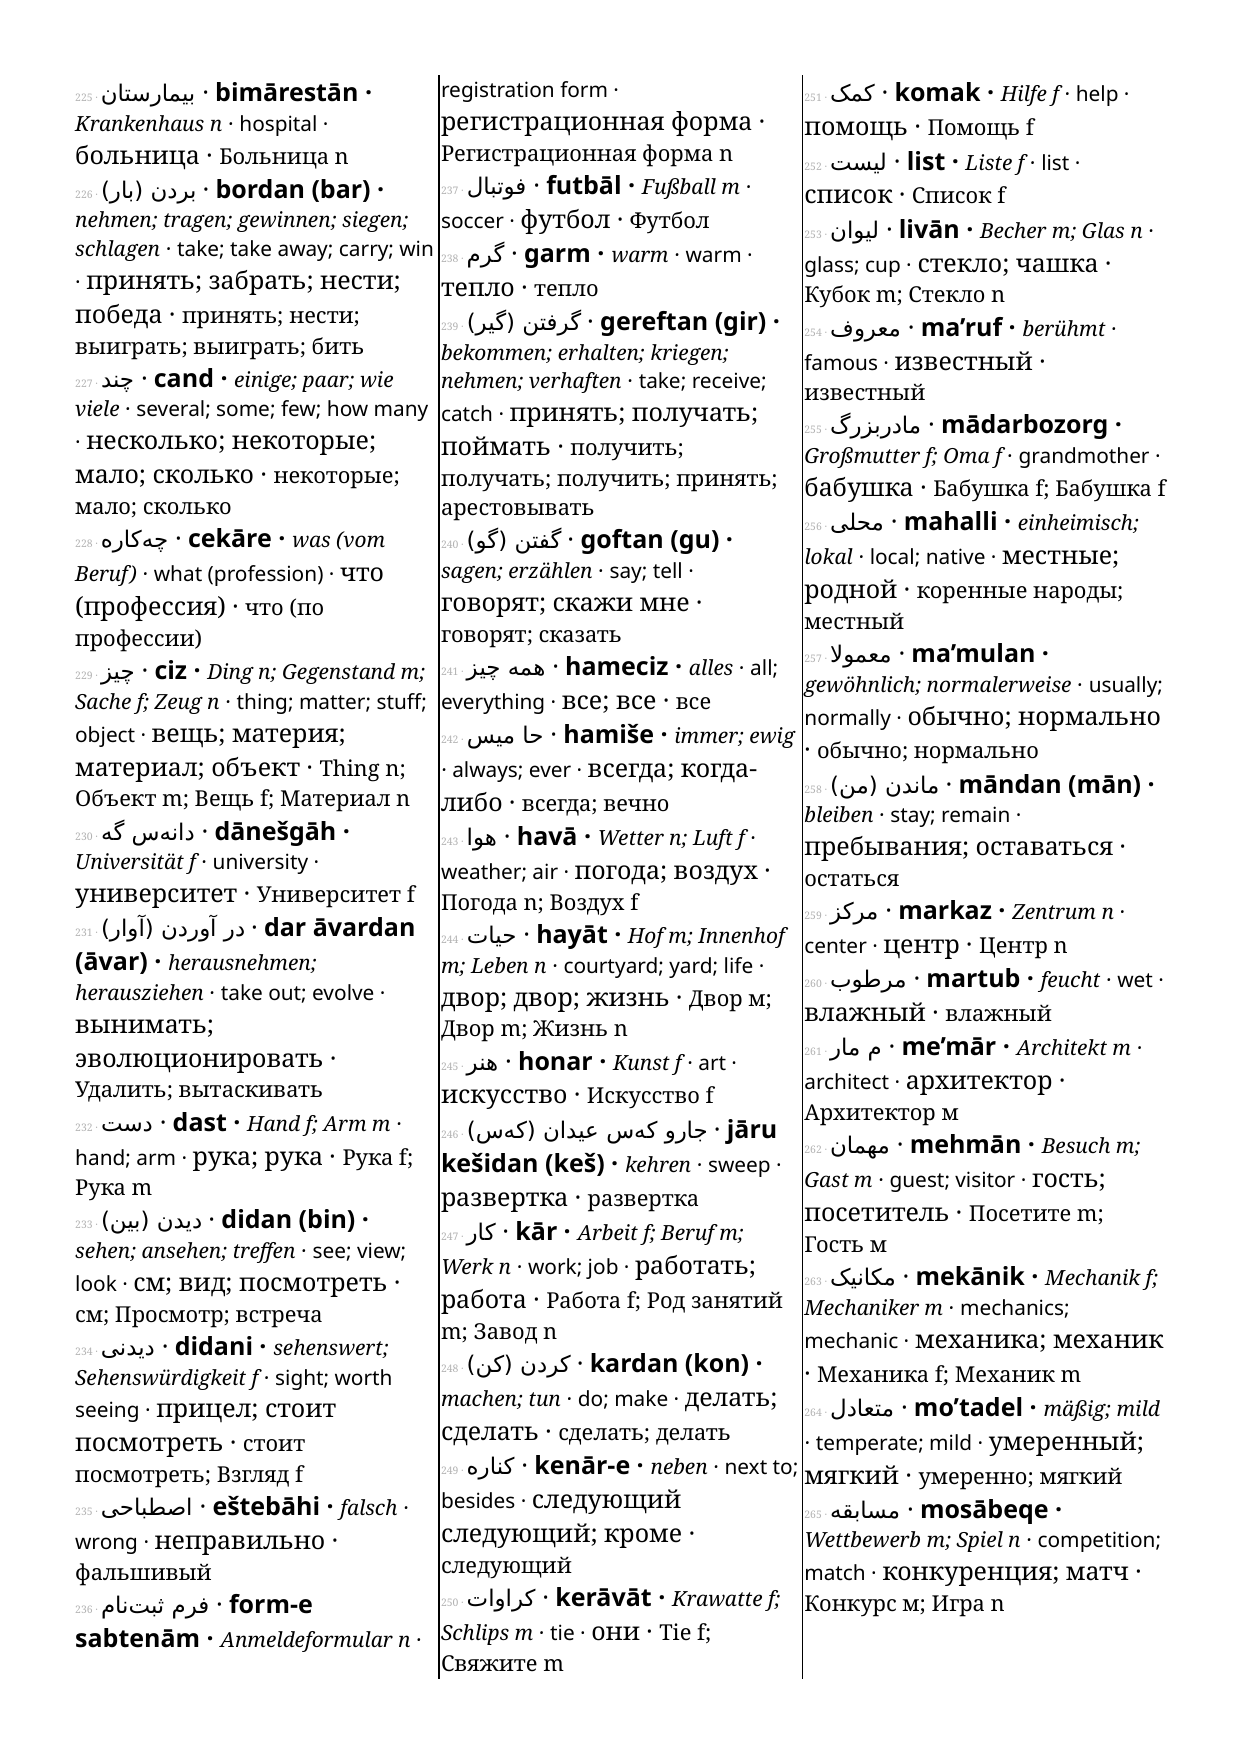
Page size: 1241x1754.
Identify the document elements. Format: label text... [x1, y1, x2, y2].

text 264 · متعادل · mo’tadel · mäßig; mild · temperate; mild · умеренный; мягкий · умеренно; мягкий [804, 1389, 1166, 1492]
text 257 · معمولا · ma’mulan · gewöhnlich; normalerweise · usually; normally · обычно; нормально · обычно; нормально [804, 636, 1166, 766]
text 263 · مکانیک · mekānik · Mechanik f; Mechaniker m · mechanics; mechanic · механика; механик · Механика f; Механик m [804, 1259, 1166, 1389]
text 261 · م مار · me’mār · Architekt m · architect · архитектор · Архитектор м [804, 1029, 1166, 1127]
text 248 · کردن (کن) · kardan (kon) · machen; tun · do; make · делать; сделать · сделать; делать [441, 1345, 799, 1448]
text 233 · دیدن (بین) · didan (bin) · sehen; ansehen; treffen · see; view; look · см; вид; посмотреть · см; Просмотр; встреча [75, 1202, 436, 1328]
text 227 · چند · cand · einige; paar; wie viele · several; some; few; how many · несколько; некоторые; мало; сколько · некоторые; мало; сколько [75, 360, 436, 521]
text 256 · محلی · mahalli · einheimisch; lokal · local; native · местные; родной · коренные народы; местный [804, 504, 1166, 636]
text 255 · مادربزرگ · mādarbozorg · Großmutter f; Oma f · grandmother · бабушка · Бабушка f; Бабушка f [804, 407, 1166, 504]
text 251 · کمک · komak · Hilfe f · help · помощь · Помощь f [804, 75, 1166, 143]
text 226 · بردن (بار) · bordan (bar) · nehmen; tragen; gewinnen; siegen; schlagen · take; take away; carry; win · принять; забрать; нести; победа · принять; нести; выиграть; выиграть; бить [75, 172, 436, 360]
text 235 · اصطباحی · eštebāhi · falsch · wrong · неправильно · фальшивый [75, 1489, 436, 1587]
text 237 · فوتبال · futbāl · Fußball m · soccer · футбол · Футбол [441, 167, 799, 235]
text 252 · لیست · list · Liste f · list · список · Список f [804, 143, 1166, 211]
text 228 · چه‌کاره · cekāre · was (vom Beruf) · what (profession) · что (профессия) · что (по профессии) [75, 521, 436, 653]
text 260 · مرطوب · martub · feucht · wet · влажный · влажный [804, 961, 1166, 1029]
text 234 · دیدنی · didani · sehenswert; Sehenswürdigkeit f · sight; worth seeing · прицел; стоит посмотреть · стоит посмотреть; Взгляд f [75, 1328, 436, 1489]
text 240 · گفتن (گو) · goftan (gu) · sagen; erzählen · say; tell · говорят; скажи мне · говорят; сказать [441, 522, 799, 648]
text 253 · لیوان · livān · Becher m; Glas n · glass; cup · стекло; чашка · Кубок m; Стекло n [804, 211, 1166, 309]
text 239 · گرفتن (گیر) · gereftan (gir) · bekommen; erhalten; kriegen; nehmen; verhaften · take; receive; catch · принять; получать; поймать · получить; получать; получить; принять; арестовывать [441, 303, 799, 522]
text 265 · مسابقه · mosābeqe · Wettbewerb m; Spiel n · competition; match · конкуренция; матч · Конкурс м; Игра n [804, 1492, 1166, 1618]
text 249 · کناره · kenār-e · neben · next to; besides · следующий следующий; кроме · следующий [441, 1448, 799, 1579]
text 236 · فرم ثبت‌نام · form-e sabtenām · Anmeldeformular n · registration form · регистрационная форма · Регистрационная форма n [75, 1587, 436, 1655]
text 250 · کراوات · kerāvāt · Krawatte f; Schlips m · tie · они · Tie f; Свяжите m [441, 1579, 799, 1677]
text 225 · بیمارستان · bimārestān · Krankenhaus n · hospital · больница · Больница n [75, 75, 436, 172]
text 241 · همه چیز · hameciz · alles · all; everything · все; все · все [441, 648, 799, 717]
text 254 · معروف · ma’ruf · berühmt · famous · известный · известный [804, 309, 1166, 407]
text 258 · ماندن (من) · māndan (mān) · bleiben · stay; remain · пребывания; оставаться · остаться [804, 766, 1166, 893]
text 242 · حا میس · hamiše · immer; ewig · always; ever · всегда; когда-либо · всегда; вечно [441, 717, 799, 819]
text 247 · کار · kār · Arbeit f; Beruf m; Werk n · work; job · работать; работа · Работа f; Род занятий m; Завод n [441, 1213, 799, 1345]
text 243 · هوا · havā · Wetter n; Luft f · weather; air · погода; воздух · Погода n; Воздух f [441, 819, 799, 917]
text 230 · دانه‌‌س گه · dānešgāh · Universität f · university · университет · Университет f [75, 813, 436, 910]
text 231 · در آوردن (آوار) · dar āvardan (āvar) · herausnehmen; herausziehen · take out; evolve · вынимать; эволюционировать · Удалить; вытаскивать [75, 910, 436, 1104]
text 246 · جارو که‌‌س عیدان (که‌‌س) · jāru kešidan (keš) · kehren · sweep · развертка · развертка [441, 1111, 799, 1213]
text 236 · فرم ثبت‌نام · form-e sabtenām · Anmeldeformular n · registration form · регистрационная форма · Регистрационная форма n [441, 75, 799, 167]
text 238 · گرم · garm · warm · warm · тепло · тепло [441, 235, 799, 303]
text 232 · دست · dast · Hand f; Arm m · hand; arm · рука; рука · Рука f; Рука m [75, 1104, 436, 1202]
text 262 · مهمان · mehmān · Besuch m; Gast m · guest; visitor · гость; посетитель · Посетите m; Гость м [804, 1127, 1166, 1259]
text 229 · چیز · ciz · Ding n; Gegenstand m; Sache f; Zeug n · thing; matter; stuff; object · вещь; материя; материал; объект · Thing n; Объект m; Вещь f; Материал n [75, 653, 436, 813]
text 259 · مرکز · markaz · Zentrum n · center · центр · Центр n [804, 893, 1166, 961]
text 245 · هنر · honar · Kunst f · art · искусство · Искусство f [441, 1043, 799, 1111]
text 244 · حیات · hayāt · Hof m; Innenhof m; Leben n · courtyard; yard; life · двор; двор; жизнь · Двор м; Двор m; Жизнь n [441, 917, 799, 1043]
